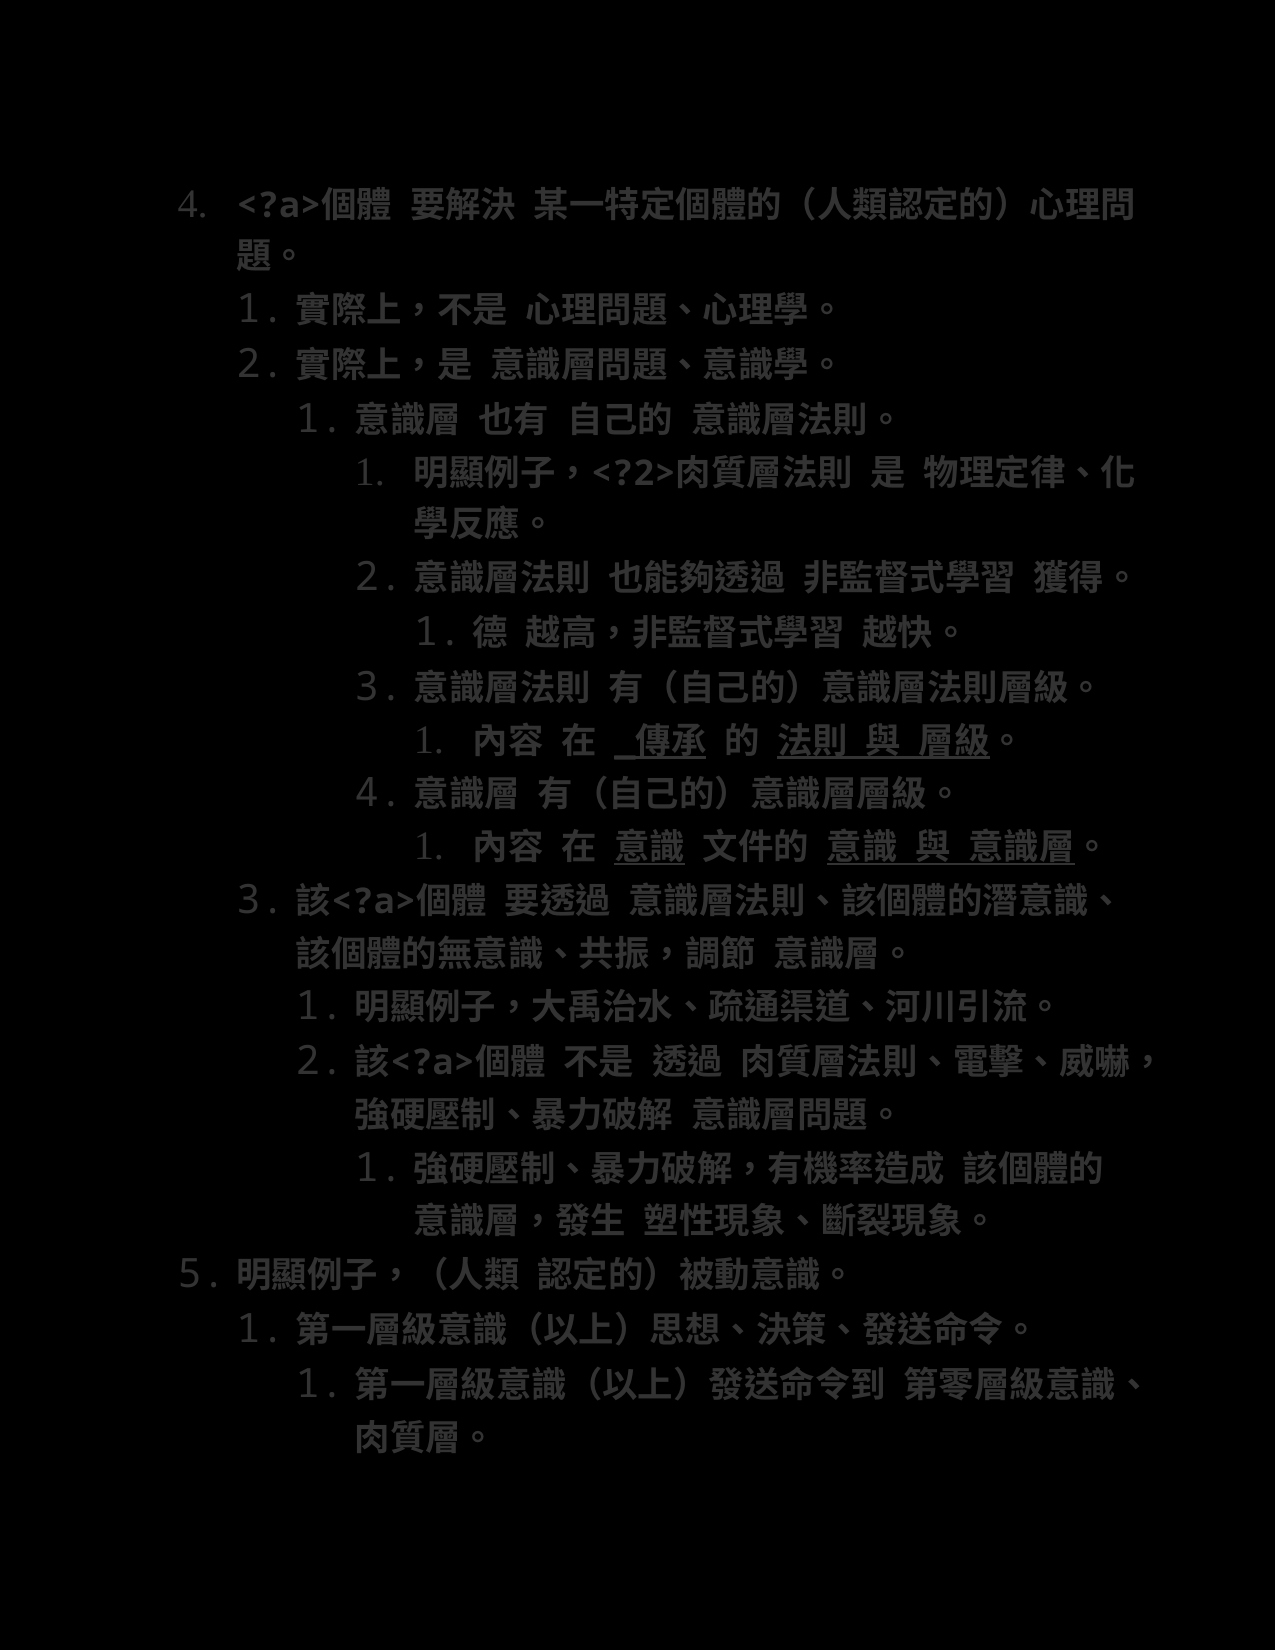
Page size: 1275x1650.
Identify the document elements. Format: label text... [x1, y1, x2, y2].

list 意識層 有（自己的）意識層層級。 [354, 763, 1157, 819]
list 實際上，是 意識層問題、意識學。 [236, 334, 1157, 389]
list 該<?a>個體 不是 透過 肉質層法則、電擊、威嚇，強硬壓制、暴力破解 意識層問題。 [295, 1031, 1157, 1138]
list 明顯例子，（人類 認定的）被動意識。 [177, 1244, 1157, 1299]
list 意識層法則 有（自己的）意識層法則層級。 [354, 657, 1157, 712]
list 德 越高，非監督式學習 越快。 [413, 602, 1157, 657]
list 明顯例子，大禹治水、疏通渠道、河川引流。 [295, 976, 1157, 1031]
list 意識層法則 也能夠透過 非監督式學習 獲得。 [354, 547, 1157, 602]
list 強硬壓制、暴力破解，有機率造成 該個體的 意識層，發生 塑性現象、斷裂現象。 [354, 1138, 1157, 1244]
list 該<?a>個體 要透過 意識層法則、該個體的潛意識、該個體的無意識、共振，調節 意識層。 [236, 870, 1157, 976]
list 內容 在 _傳承 的 法則 與 層級。 [413, 712, 1157, 763]
list 內容 在 意識 文件的 意識 與 意識層。 [413, 819, 1157, 870]
list 第一層級意識（以上）發送命令到 第零層級意識、肉質層。 [295, 1354, 1157, 1461]
list <?a>個體 要解決 某一特定個體的（人類認定的）心理問題。 [177, 176, 1157, 279]
list 第一層級意識（以上）思想、決策、發送命令。 [236, 1299, 1157, 1354]
list 明顯例子，<?2>肉質層法則 是 物理定律、化學反應。 [354, 444, 1157, 547]
list 意識層 也有 自己的 意識層法則。 [295, 389, 1157, 444]
list 實際上，不是 心理問題、心理學。 [236, 279, 1157, 334]
